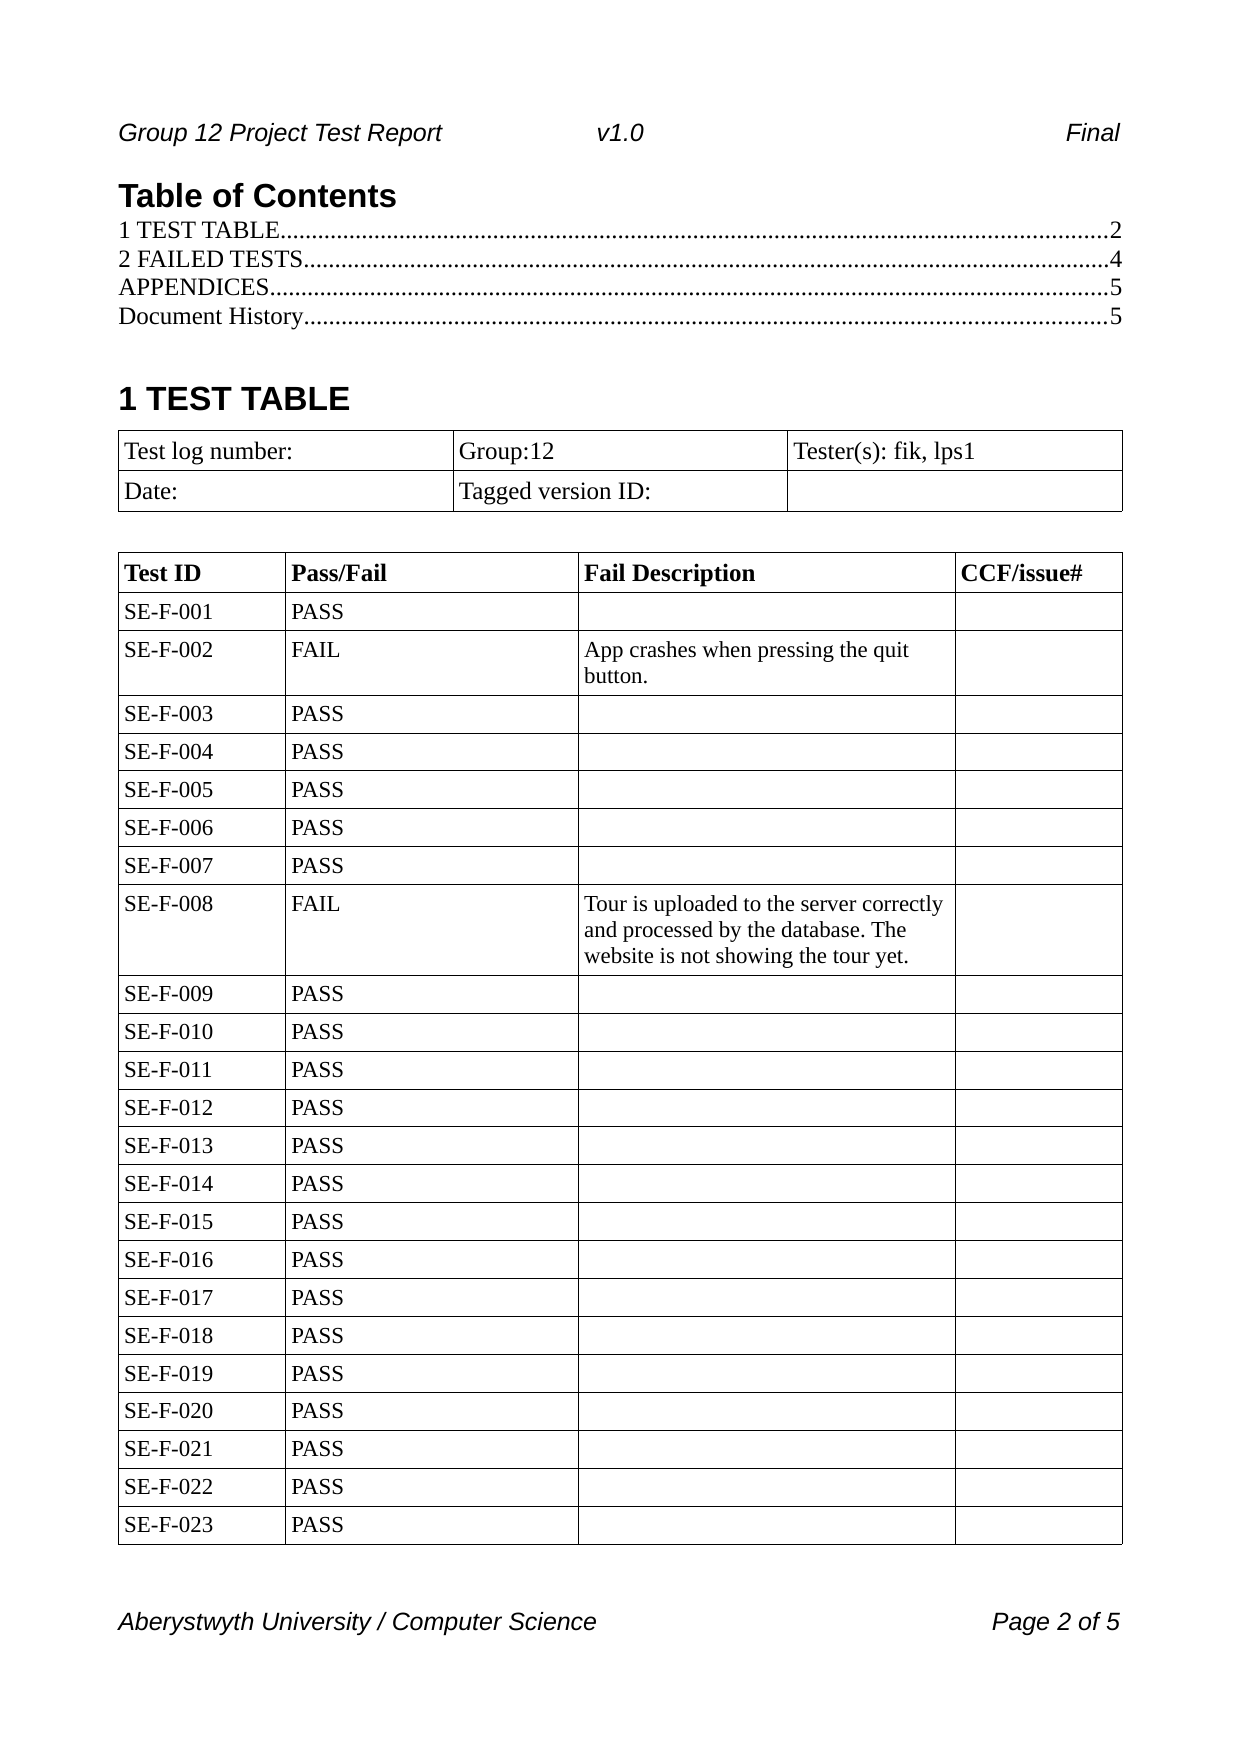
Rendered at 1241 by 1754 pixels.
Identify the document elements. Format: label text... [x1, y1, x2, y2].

table_cell [579, 1165, 955, 1202]
table_cell PASS [286, 1393, 578, 1430]
table_cell SE-F-003 [119, 696, 285, 732]
table_cell SE-F-017 [119, 1279, 285, 1316]
subtitle 1 TEST TABLE [118, 379, 1122, 417]
table_header Tester(s): fik, lps1 [788, 431, 1122, 470]
table_cell PASS [286, 1279, 578, 1316]
table_cell SE-F-011 [119, 1052, 285, 1088]
table_cell SE-F-010 [119, 1014, 285, 1051]
table_cell SE-F-018 [119, 1317, 285, 1354]
table_cell [579, 593, 955, 630]
text APPENDICES 5 [118, 272, 1122, 301]
table_cell [956, 1469, 1122, 1506]
table_cell FAIL [286, 631, 578, 694]
table_cell [956, 1090, 1122, 1126]
table_cell [956, 1165, 1122, 1202]
table_cell SE-F-004 [119, 734, 285, 770]
table_cell SE-F-022 [119, 1469, 285, 1506]
table_cell [579, 1469, 955, 1506]
table_cell [956, 696, 1122, 732]
table_cell PASS [286, 1014, 578, 1051]
table_cell [956, 1203, 1122, 1240]
table_cell [579, 809, 955, 846]
table_cell PASS [286, 976, 578, 1013]
table_cell SE-F-005 [119, 771, 285, 808]
table_cell SE-F-006 [119, 809, 285, 846]
table_cell [956, 809, 1122, 846]
table_cell SE-F-020 [119, 1393, 285, 1430]
table_cell PASS [286, 1165, 578, 1202]
table_cell PASS [286, 734, 578, 770]
subtitle Table of Contents [118, 176, 1122, 215]
table_header Fail Description [579, 553, 955, 592]
table_cell [956, 1127, 1122, 1164]
table_cell [956, 976, 1122, 1013]
table_cell SE-F-008 [119, 885, 285, 975]
table_cell PASS [286, 1469, 578, 1506]
table_cell PASS [286, 1241, 578, 1278]
table_cell [579, 847, 955, 884]
text 2 FAILED TESTS 4 [118, 244, 1122, 272]
table_cell [956, 1317, 1122, 1354]
table_cell SE-F-013 [119, 1127, 285, 1164]
table_cell PASS [286, 593, 578, 630]
table_cell SE-F-001 [119, 593, 285, 630]
table_cell [579, 696, 955, 732]
table_cell Tour is uploaded to the server correctly and processed by the database. The website is not showing the tour yet. [579, 885, 955, 975]
table_cell Date: [119, 471, 453, 511]
table_cell SE-F-002 [119, 631, 285, 694]
table_cell SE-F-021 [119, 1431, 285, 1468]
table_cell [579, 1279, 955, 1316]
table_cell [579, 734, 955, 770]
table_cell PASS [286, 771, 578, 808]
table_cell SE-F-014 [119, 1165, 285, 1202]
table_cell PASS [286, 1127, 578, 1164]
table_cell [579, 1507, 955, 1543]
table_cell [956, 847, 1122, 884]
table_cell SE-F-007 [119, 847, 285, 884]
table_cell [579, 1203, 955, 1240]
table_header Test log number: [119, 431, 453, 470]
table_cell PASS [286, 809, 578, 846]
table_cell PASS [286, 696, 578, 732]
table_cell [579, 1052, 955, 1088]
table_cell [956, 1507, 1122, 1543]
table_cell PASS [286, 1431, 578, 1468]
table_cell [956, 1241, 1122, 1278]
table_cell [956, 1279, 1122, 1316]
table_cell [956, 885, 1122, 975]
table_cell [579, 1127, 955, 1164]
table_cell [579, 771, 955, 808]
table_cell [579, 1090, 955, 1126]
table_cell [956, 734, 1122, 770]
table_cell [579, 1241, 955, 1278]
table_cell SE-F-019 [119, 1355, 285, 1392]
table_cell [579, 1393, 955, 1430]
table_cell SE-F-016 [119, 1241, 285, 1278]
table_cell [788, 471, 1122, 511]
table_header Test ID [119, 553, 285, 592]
table_cell PASS [286, 1203, 578, 1240]
table_cell SE-F-012 [119, 1090, 285, 1126]
table_cell PASS [286, 1052, 578, 1088]
table_cell [956, 631, 1122, 694]
table_cell [579, 1355, 955, 1392]
table_header Group:12 [454, 431, 787, 470]
table_cell [956, 1014, 1122, 1051]
table_cell SE-F-023 [119, 1507, 285, 1543]
table_cell PASS [286, 1090, 578, 1126]
table_cell [956, 1052, 1122, 1088]
table_cell SE-F-009 [119, 976, 285, 1013]
table_cell PASS [286, 1317, 578, 1354]
table_cell [956, 1431, 1122, 1468]
text Document History 5 [118, 301, 1122, 330]
table_header Pass/Fail [286, 553, 578, 592]
table_cell SE-F-015 [119, 1203, 285, 1240]
table_cell [579, 1431, 955, 1468]
table_header CCF/issue# [956, 553, 1122, 592]
table_cell FAIL [286, 885, 578, 975]
text 1 TEST TABLE 2 [118, 215, 1122, 244]
table_cell PASS [286, 1507, 578, 1543]
table_cell [956, 771, 1122, 808]
table_cell [579, 976, 955, 1013]
table_cell App crashes when pressing the quit button. [579, 631, 955, 694]
table_cell PASS [286, 1355, 578, 1392]
table_cell [579, 1014, 955, 1051]
table_cell [956, 1393, 1122, 1430]
table_cell [956, 593, 1122, 630]
table_cell [956, 1355, 1122, 1392]
table_cell [579, 1317, 955, 1354]
table_cell Tagged version ID: [454, 471, 787, 511]
table_cell PASS [286, 847, 578, 884]
